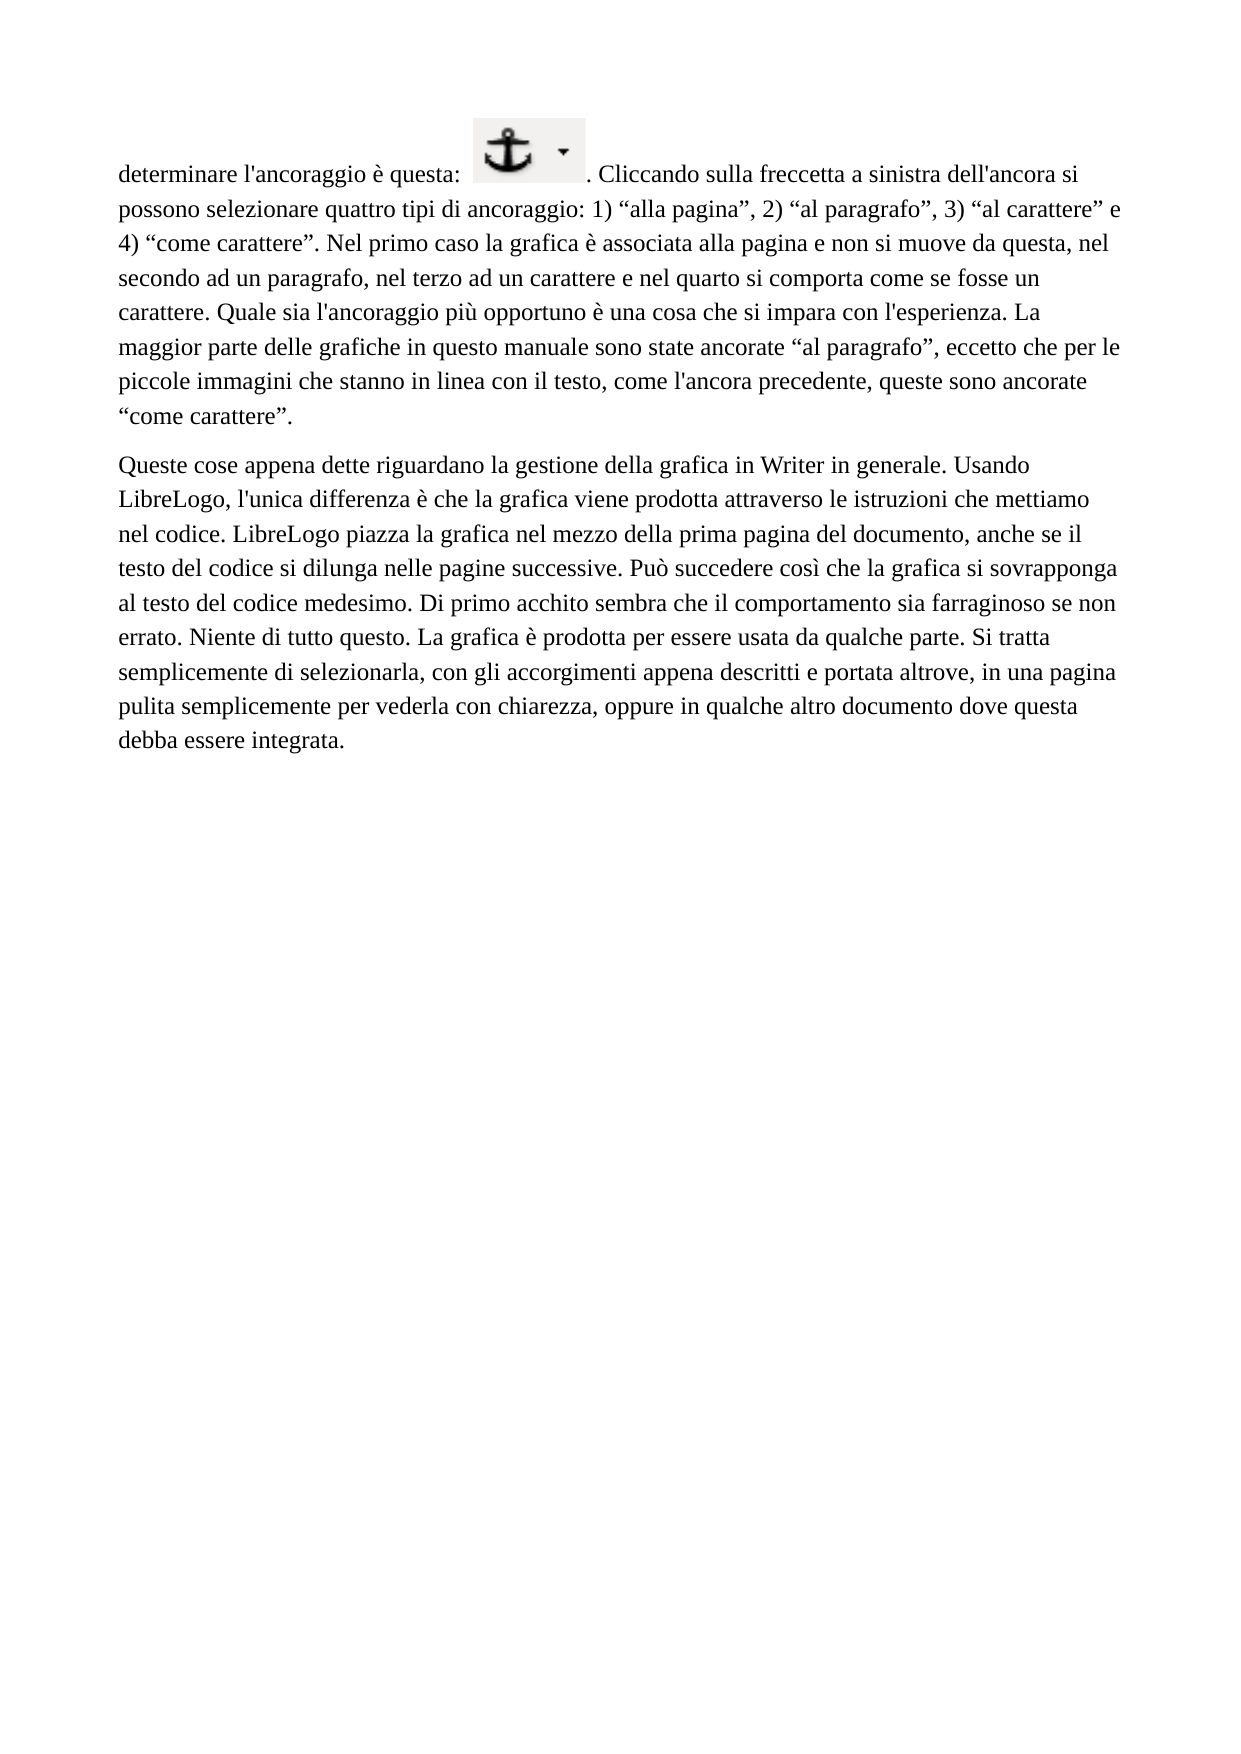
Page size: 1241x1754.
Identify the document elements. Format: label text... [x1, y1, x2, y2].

picture [473, 118, 586, 183]
text Queste cose appena dette riguardano la gestione della grafica in Writer in generale. Usando LibreLogo, l'unica differenza è che la grafica viene prodotta attraverso le istruzioni che mettiamo nel codice. LibreLogo piazza la grafica nel mezzo della prima pagina del documento, anche se il testo del codice si dilunga nelle pagine successive. Può succedere così che la grafica si sovrapponga al testo del codice medesimo. Di primo acchito sembra che il comportamento sia farraginoso se non errato. Niente di tutto questo. La grafica è prodotta per essere usata da qualche parte. Si tratta semplicemente di selezionarla, con gli accorgimenti appena descritti e portata altrove, in una pagina pulita semplicemente per vederla con chiarezza, oppure in qualche altro documento dove questa debba essere integrata. [118, 450, 1122, 754]
text determinare l'ancoraggio è questa: . Cliccando sulla freccetta a sinistra dell'ancora si possono selezionare quattro tipi di ancoraggio: 1) “alla pagina”, 2) “al paragrafo”, 3) “al carattere” e 4) “come carattere”. Nel primo caso la grafica è associata alla pagina e non si muove da questa, nel secondo ad un paragrafo, nel terzo ad un carattere e nel quarto si comporta come se fosse un carattere. Quale sia l'ancoraggio più opportuno è una cosa che si impara con l'esperienza. La maggior parte delle grafiche in questo manuale sono state ancorate “al paragrafo”, eccetto che per le piccole immagini che stanno in linea con il testo, come l'ancora precedente, queste sono ancorate “come carattere”. [118, 118, 1122, 429]
